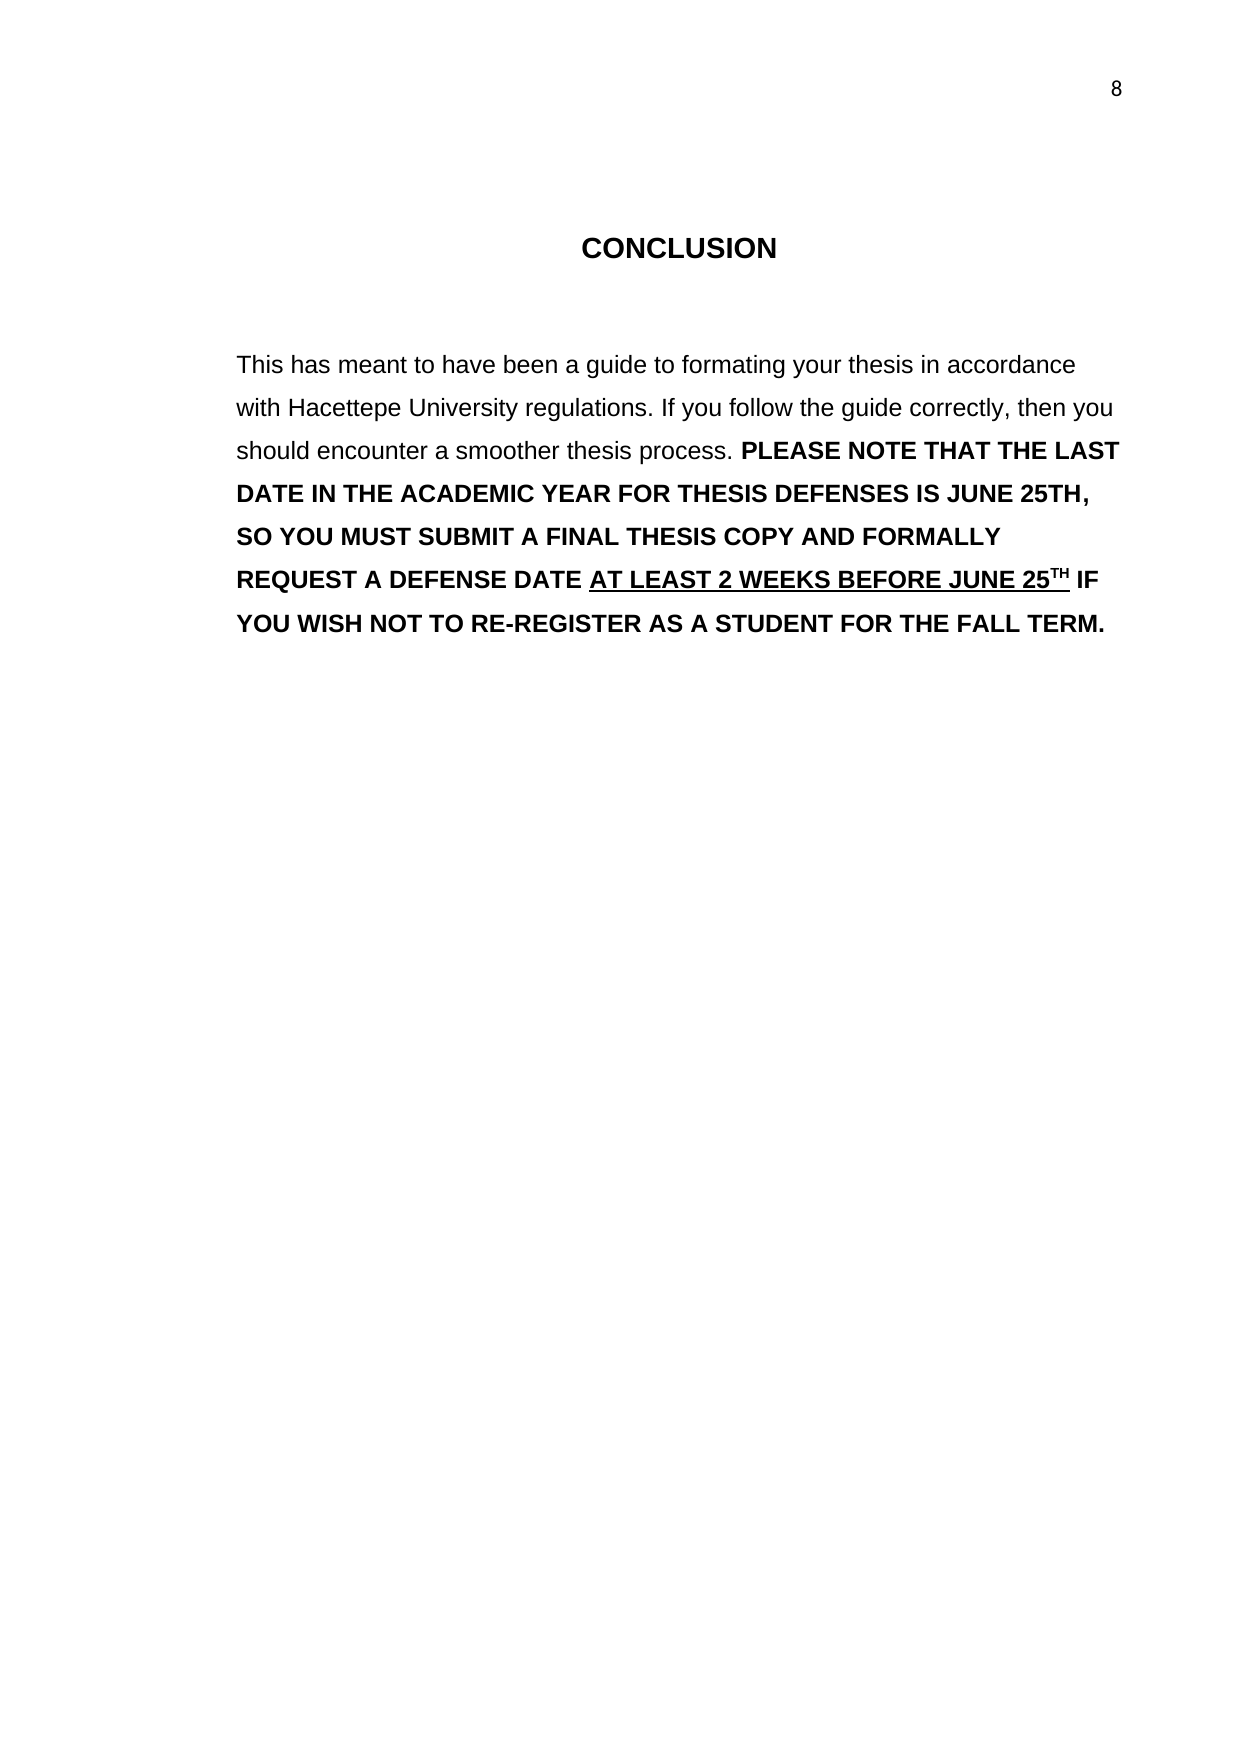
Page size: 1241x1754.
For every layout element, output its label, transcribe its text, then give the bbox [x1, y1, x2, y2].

text CONCLUSION [236, 231, 1122, 264]
text This has meant to have been a guide to formating your thesis in accordance with Hacettepe University regulations. If you follow the guide correctly, then you should encounter a smoother thesis process. PLEASE NOTE THAT THE LAST DATE IN THE ACADEMIC YEAR FOR THESIS DEFENSES IS JUNE 25TH, SO YOU MUST SUBMIT A FINAL THESIS COPY AND FORMALLY REQUEST A DEFENSE DATE AT LEAST 2 WEEKS BEFORE JUNE 25TH IF YOU WISH NOT TO RE-REGISTER AS A STUDENT FOR THE FALL TERM. [236, 350, 1122, 637]
